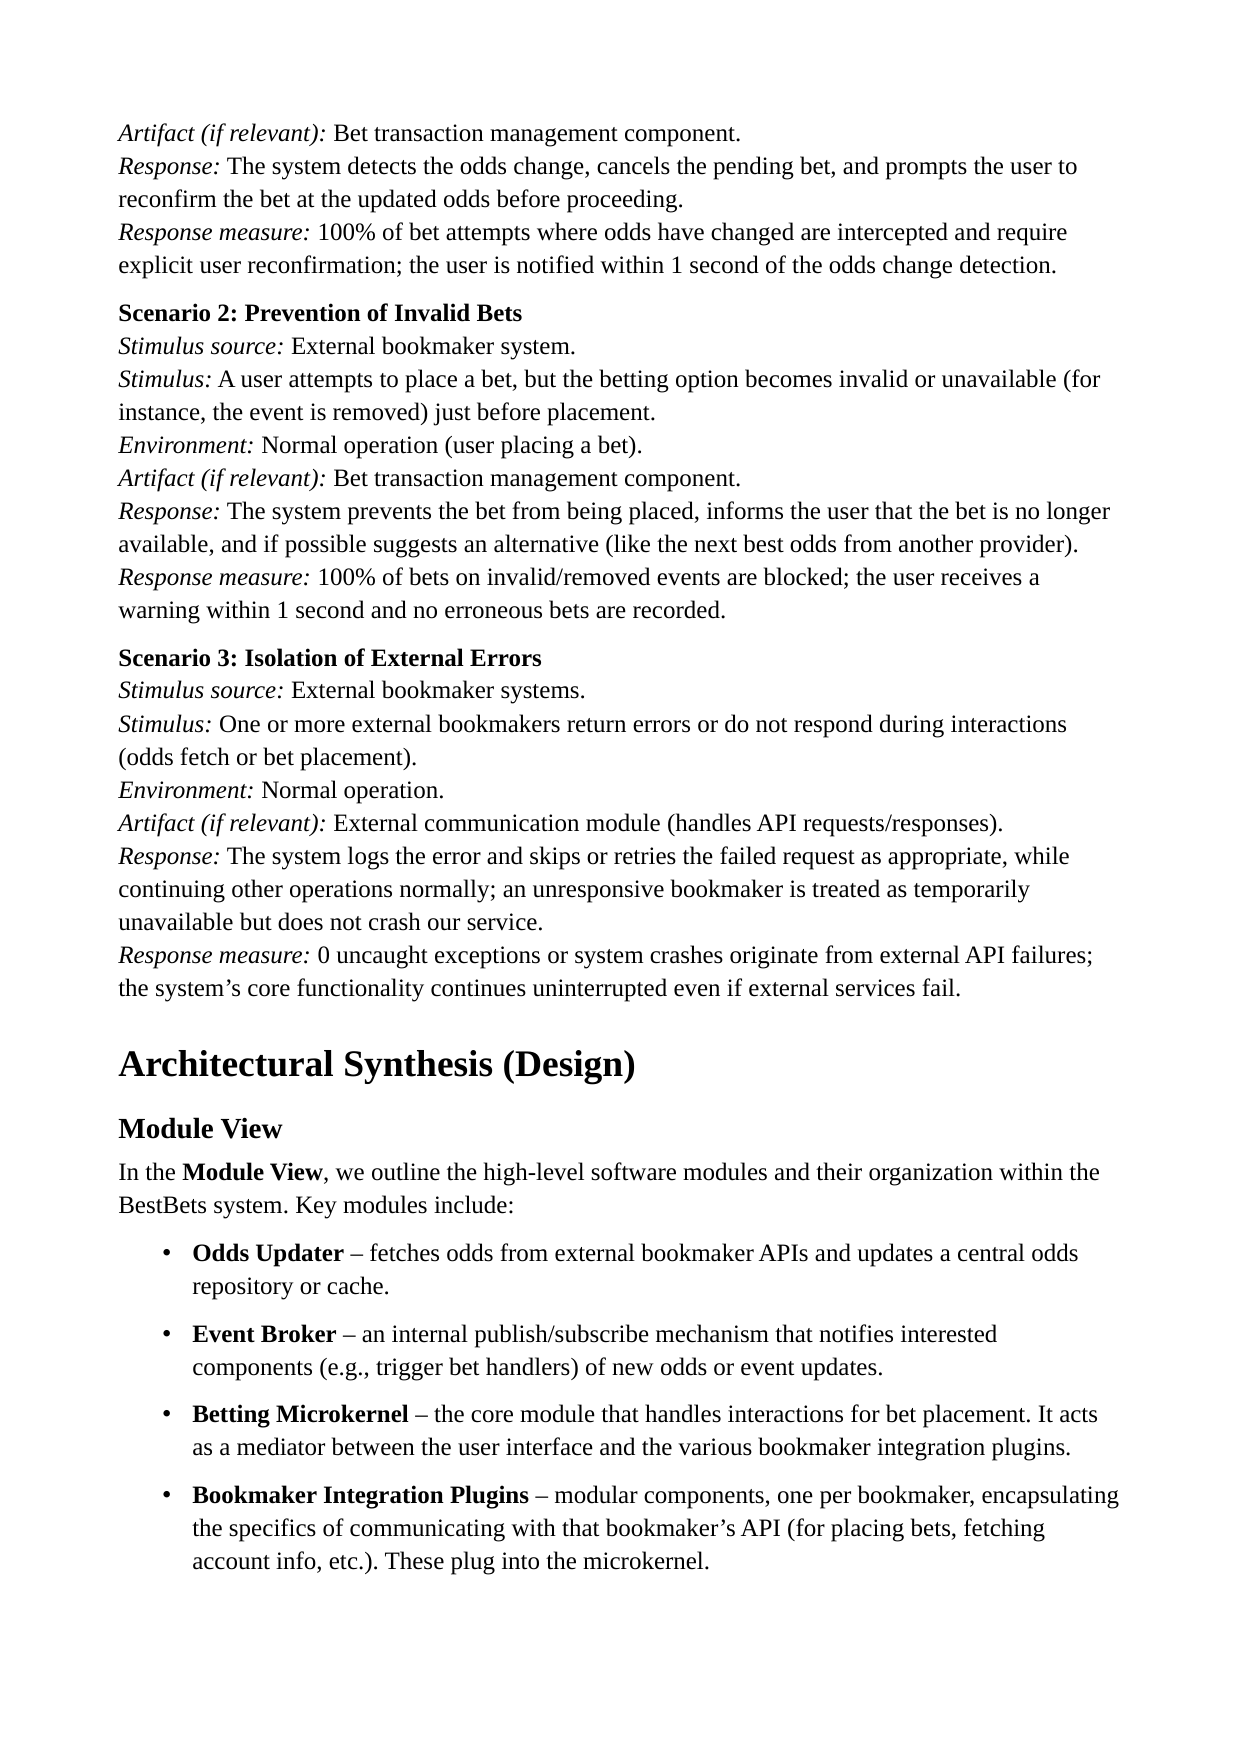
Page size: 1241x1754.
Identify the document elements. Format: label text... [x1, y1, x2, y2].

subtitle Module View [118, 1111, 1122, 1145]
list Betting Microkernel – the core module that handles interactions for bet placement. It acts as a mediator between the user interface and the various bookmaker integration plugins. [162, 1399, 1122, 1461]
text Artifact (if relevant): Bet transaction management component. Response: The system detects the odds change, cancels the pending bet, and prompts the user to reconfirm the bet at the updated odds before proceeding. Response measure: 100% of bet attempts where odds have changed are intercepted and require explicit user reconfirmation; the user is notified within 1 second of the odds change detection. [118, 118, 1122, 279]
list Bookmaker Integration Plugins – modular components, one per bookmaker, encapsulating the specifics of communicating with that bookmaker’s API (for placing bets, fetching account info, etc.). These plug into the microkernel. [162, 1480, 1122, 1575]
subtitle Architectural Synthesis (Design) [118, 1041, 1122, 1084]
list Event Broker – an internal publish/subscribe mechanism that notifies interested components (e.g., trigger bet handlers) of new odds or event updates. [162, 1319, 1122, 1381]
text Scenario 2: Prevention of Invalid Bets Stimulus source: External bookmaker system. Stimulus: A user attempts to place a bet, but the betting option becomes invalid or unavailable (for instance, the event is removed) just before placement. Environment: Normal operation (user placing a bet). Artifact (if relevant): Bet transaction management component. Response: The system prevents the bet from being placed, informs the user that the bet is no longer available, and if possible suggests an alternative (like the next best odds from another provider). Response measure: 100% of bets on invalid/removed events are blocked; the user receives a warning within 1 second and no erroneous bets are recorded. [118, 298, 1122, 624]
text In the Module View, we outline the high-level software modules and their organization within the BestBets system. Key modules include: [118, 1157, 1122, 1219]
text Scenario 3: Isolation of External Errors Stimulus source: External bookmaker systems. Stimulus: One or more external bookmakers return errors or do not respond during interactions (odds fetch or bet placement). Environment: Normal operation. Artifact (if relevant): External communication module (handles API requests/responses). Response: The system logs the error and skips or retries the failed request as appropriate, while continuing other operations normally; an unresponsive bookmaker is treated as temporarily unavailable but does not crash our service. Response measure: 0 uncaught exceptions or system crashes originate from external API failures; the system’s core functionality continues uninterrupted even if external services fail. [118, 643, 1122, 1002]
list Odds Updater – fetches odds from external bookmaker APIs and updates a central odds repository or cache. [162, 1238, 1122, 1300]
